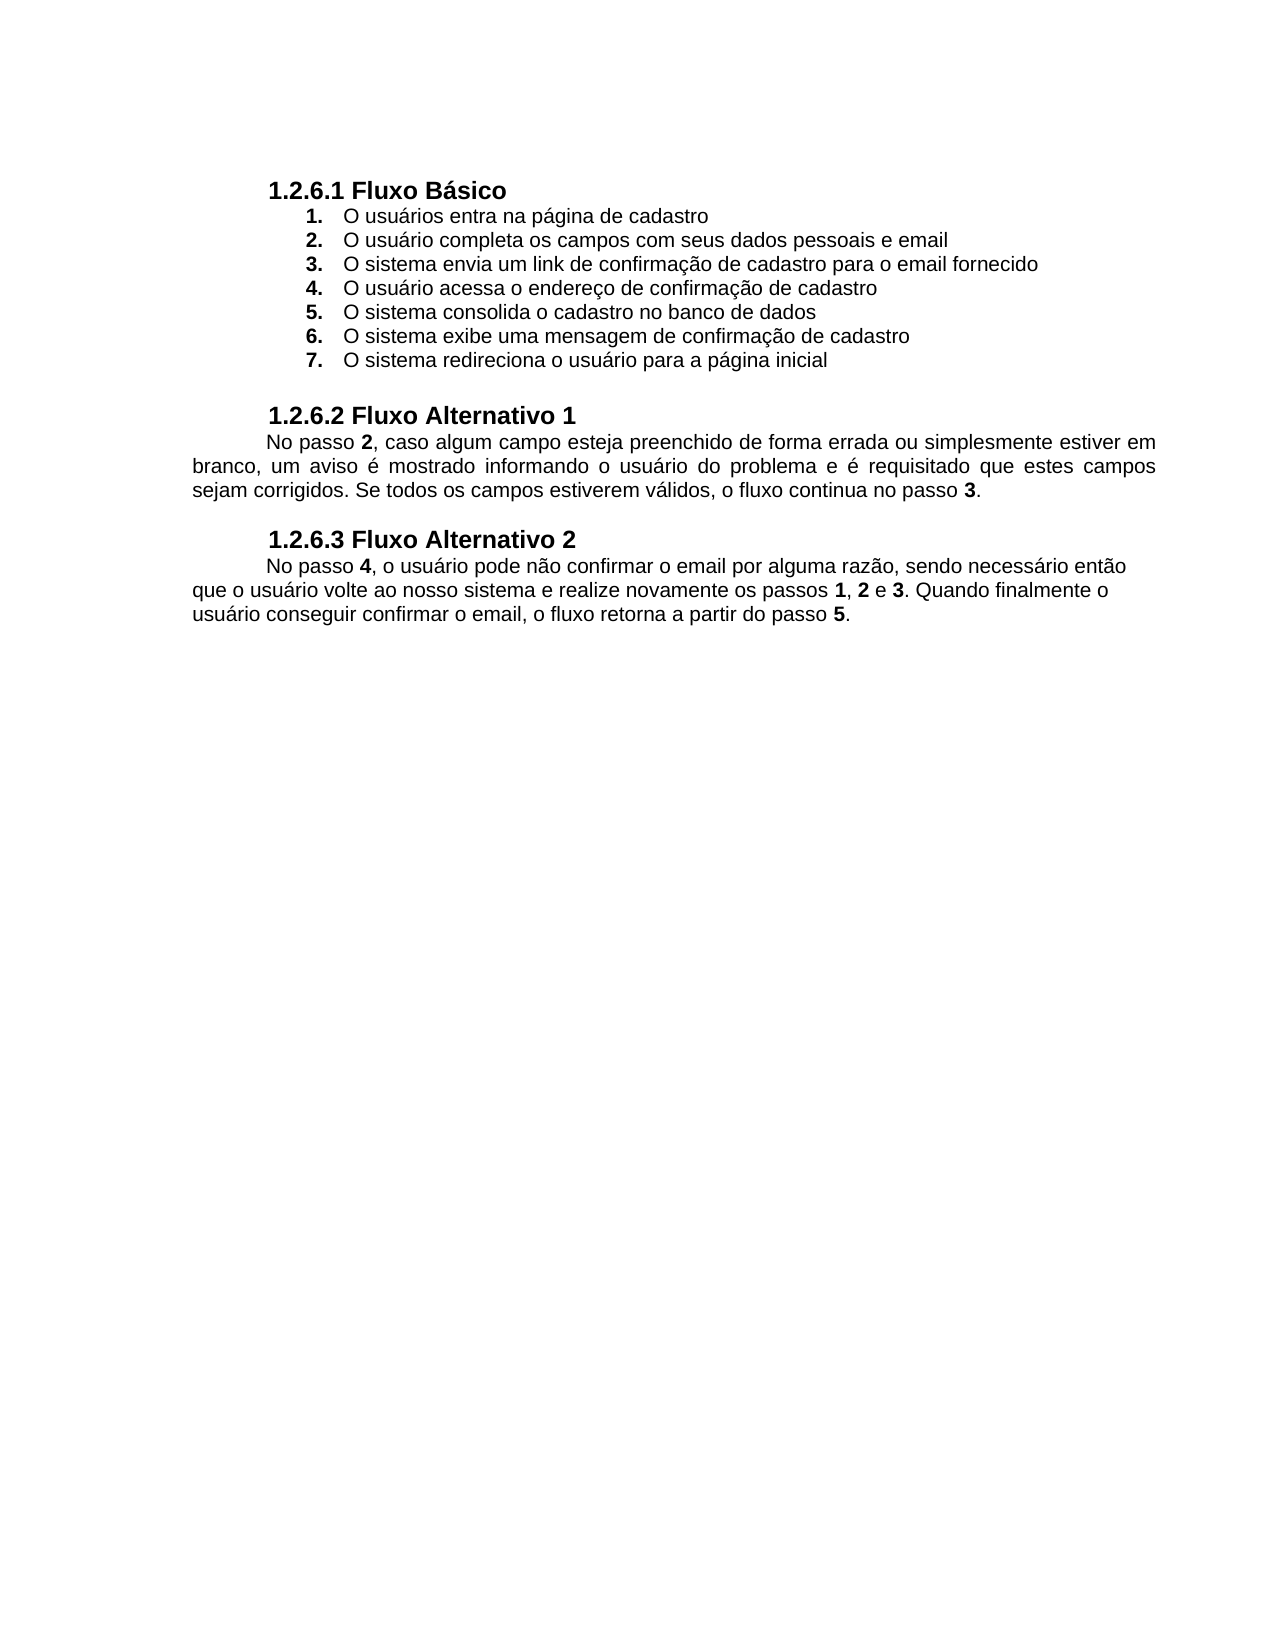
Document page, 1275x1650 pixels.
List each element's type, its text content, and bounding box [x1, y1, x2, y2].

text 1.2.6.3 Fluxo Alternativo 2 [118, 525, 1157, 554]
list O sistema redireciona o usuário para a página inicial [306, 348, 1157, 372]
list O usuário acessa o endereço de confirmação de cadastro [306, 276, 1157, 300]
text 1.2.6.1 Fluxo Básico [118, 176, 1157, 204]
text 1.2.6.2 Fluxo Alternativo 1 [118, 401, 1157, 429]
text No passo 4, o usuário pode não confirmar o email por alguma razão, sendo necessário então que o usuário volte ao nosso sistema e realize novamente os passos 1, 2 e 3. Quando finalmente o usuário conseguir confirmar o email, o fluxo retorna a partir do passo 5. [192, 554, 1157, 626]
list O sistema consolida o cadastro no banco de dados [306, 300, 1157, 324]
list O usuários entra na página de cadastro [306, 204, 1157, 228]
list O sistema exibe uma mensagem de confirmação de cadastro [306, 324, 1157, 348]
list O usuário completa os campos com seus dados pessoais e email [306, 228, 1157, 252]
list O sistema envia um link de confirmação de cadastro para o email fornecido [306, 252, 1157, 276]
text No passo 2, caso algum campo esteja preenchido de forma errada ou simplesmente estiver em branco, um aviso é mostrado informando o usuário do problema e é requisitado que estes campos sejam corrigidos. Se todos os campos estiverem válidos, o fluxo continua no passo 3. [192, 429, 1157, 501]
